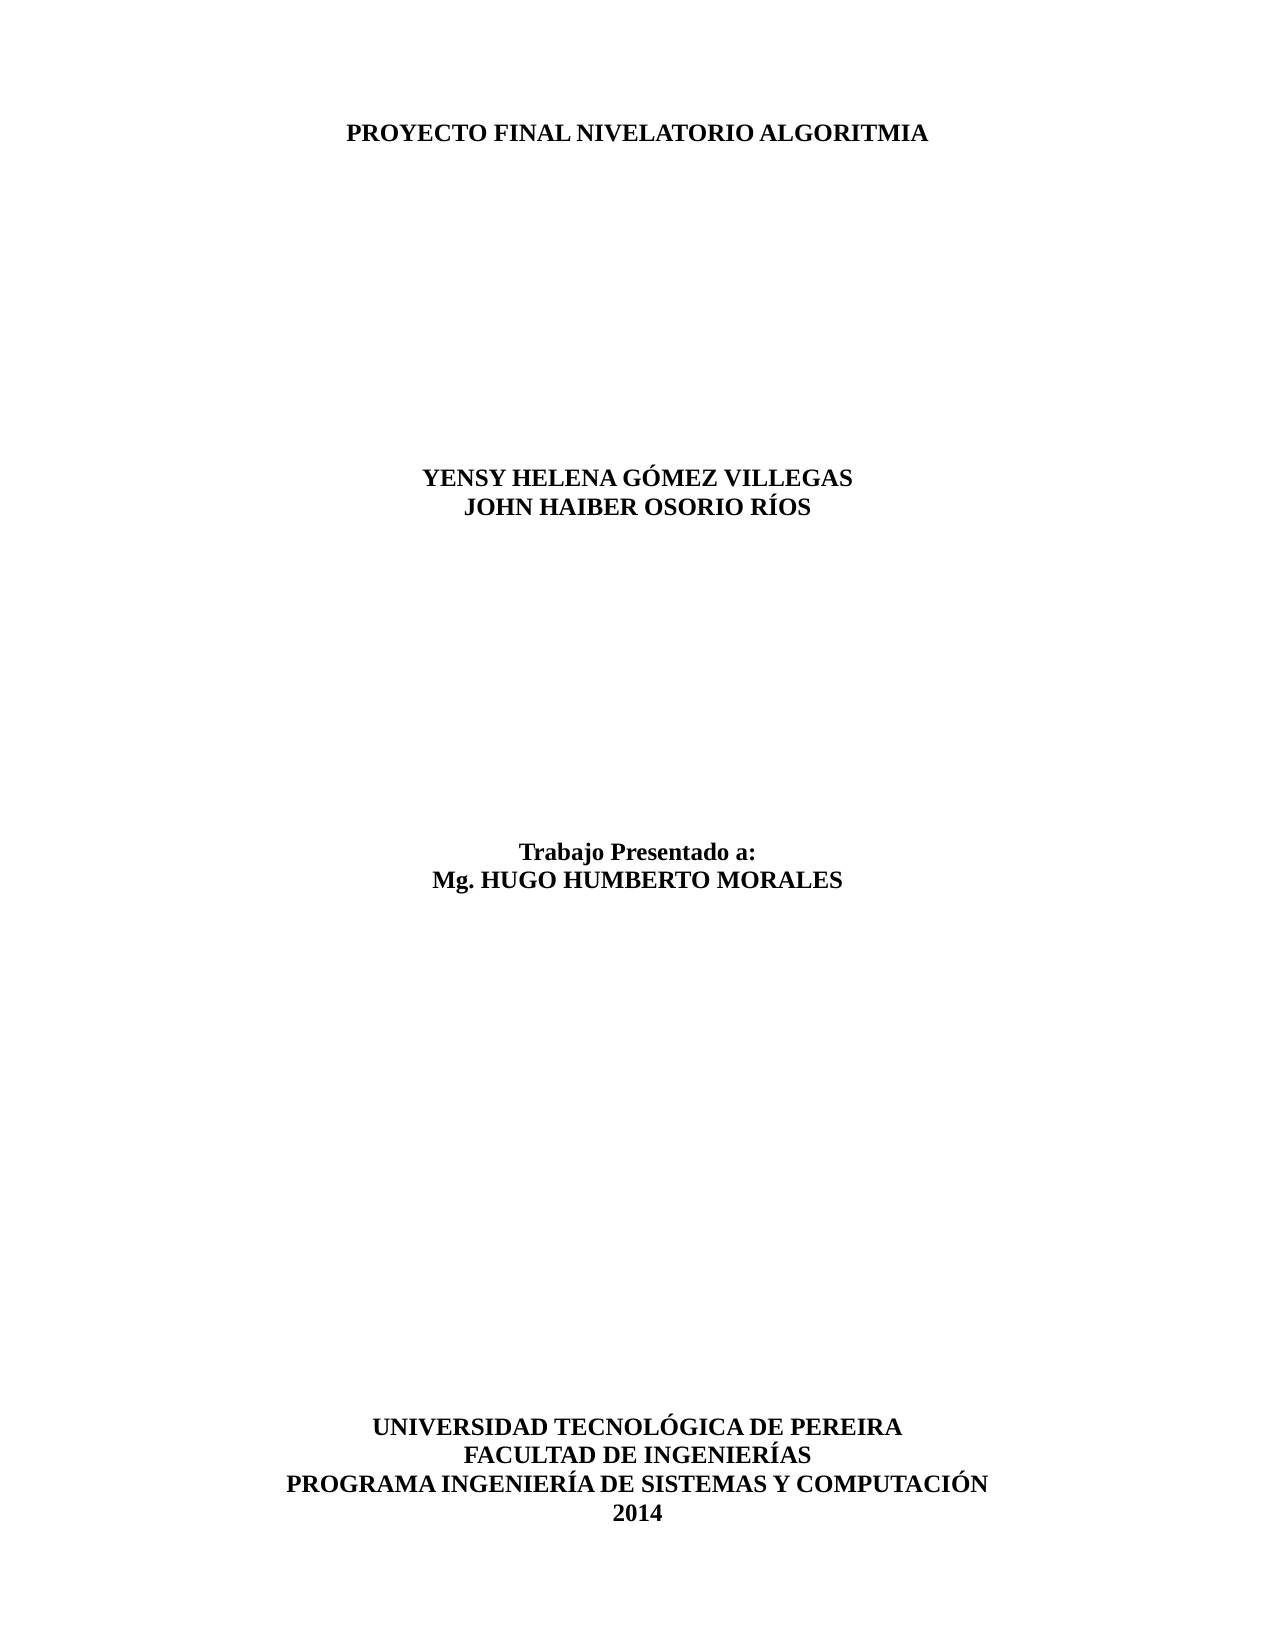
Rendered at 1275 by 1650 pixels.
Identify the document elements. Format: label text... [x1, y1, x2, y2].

text PROGRAMA INGENIERÍA DE SISTEMAS Y COMPUTACIÓN [118, 1469, 1157, 1498]
text UNIVERSIDAD TECNOLÓGICA DE PEREIRA [118, 1412, 1157, 1441]
text JOHN HAIBER OSORIO RÍOS [118, 492, 1157, 521]
text FACULTAD DE INGENIERÍAS [118, 1441, 1157, 1469]
text Mg. HUGO HUMBERTO MORALES [118, 866, 1157, 894]
text PROYECTO FINAL NIVELATORIO ALGORITMIA [118, 118, 1157, 147]
text Trabajo Presentado a: [118, 837, 1157, 866]
text 2014 [118, 1498, 1157, 1527]
text YENSY HELENA GÓMEZ VILLEGAS [118, 463, 1157, 492]
